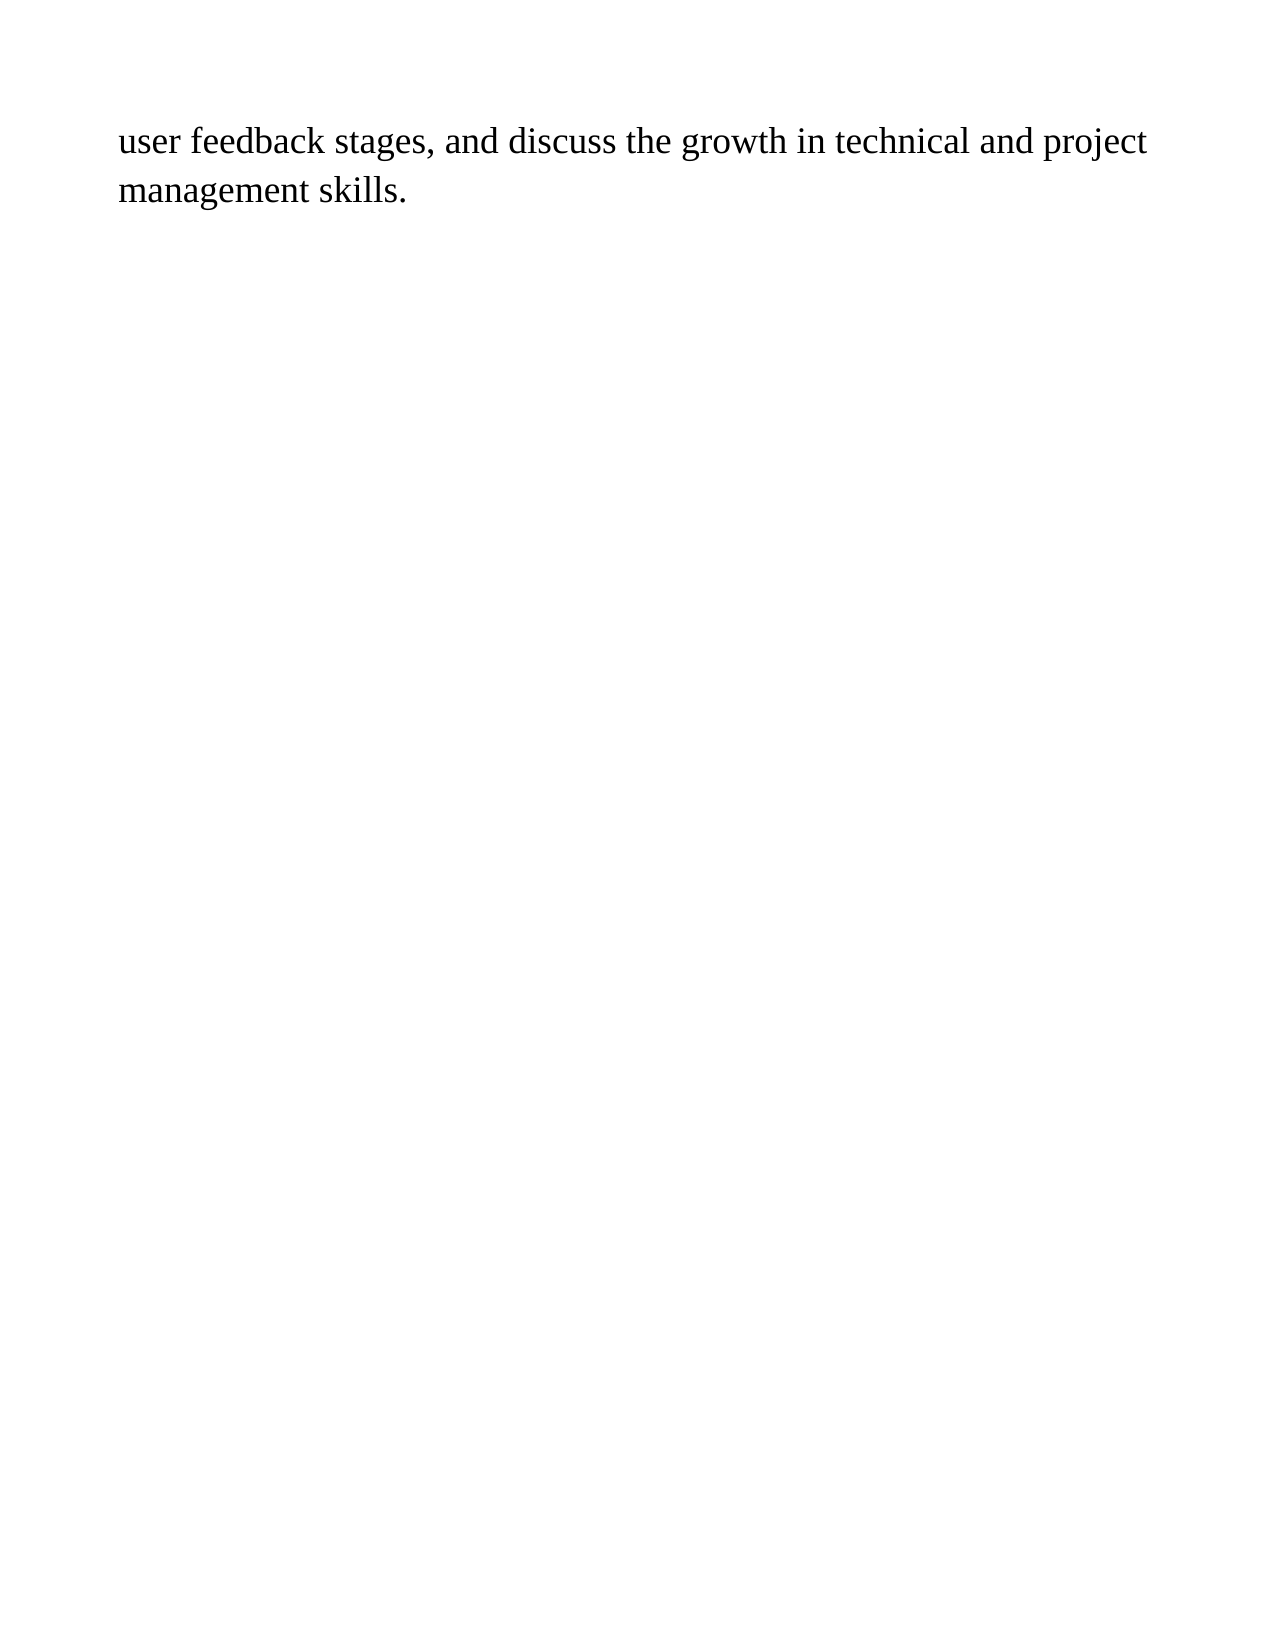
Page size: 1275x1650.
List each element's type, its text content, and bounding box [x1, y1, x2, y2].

text user feedback stages, and discuss the growth in technical and project management skills. [118, 118, 1157, 211]
